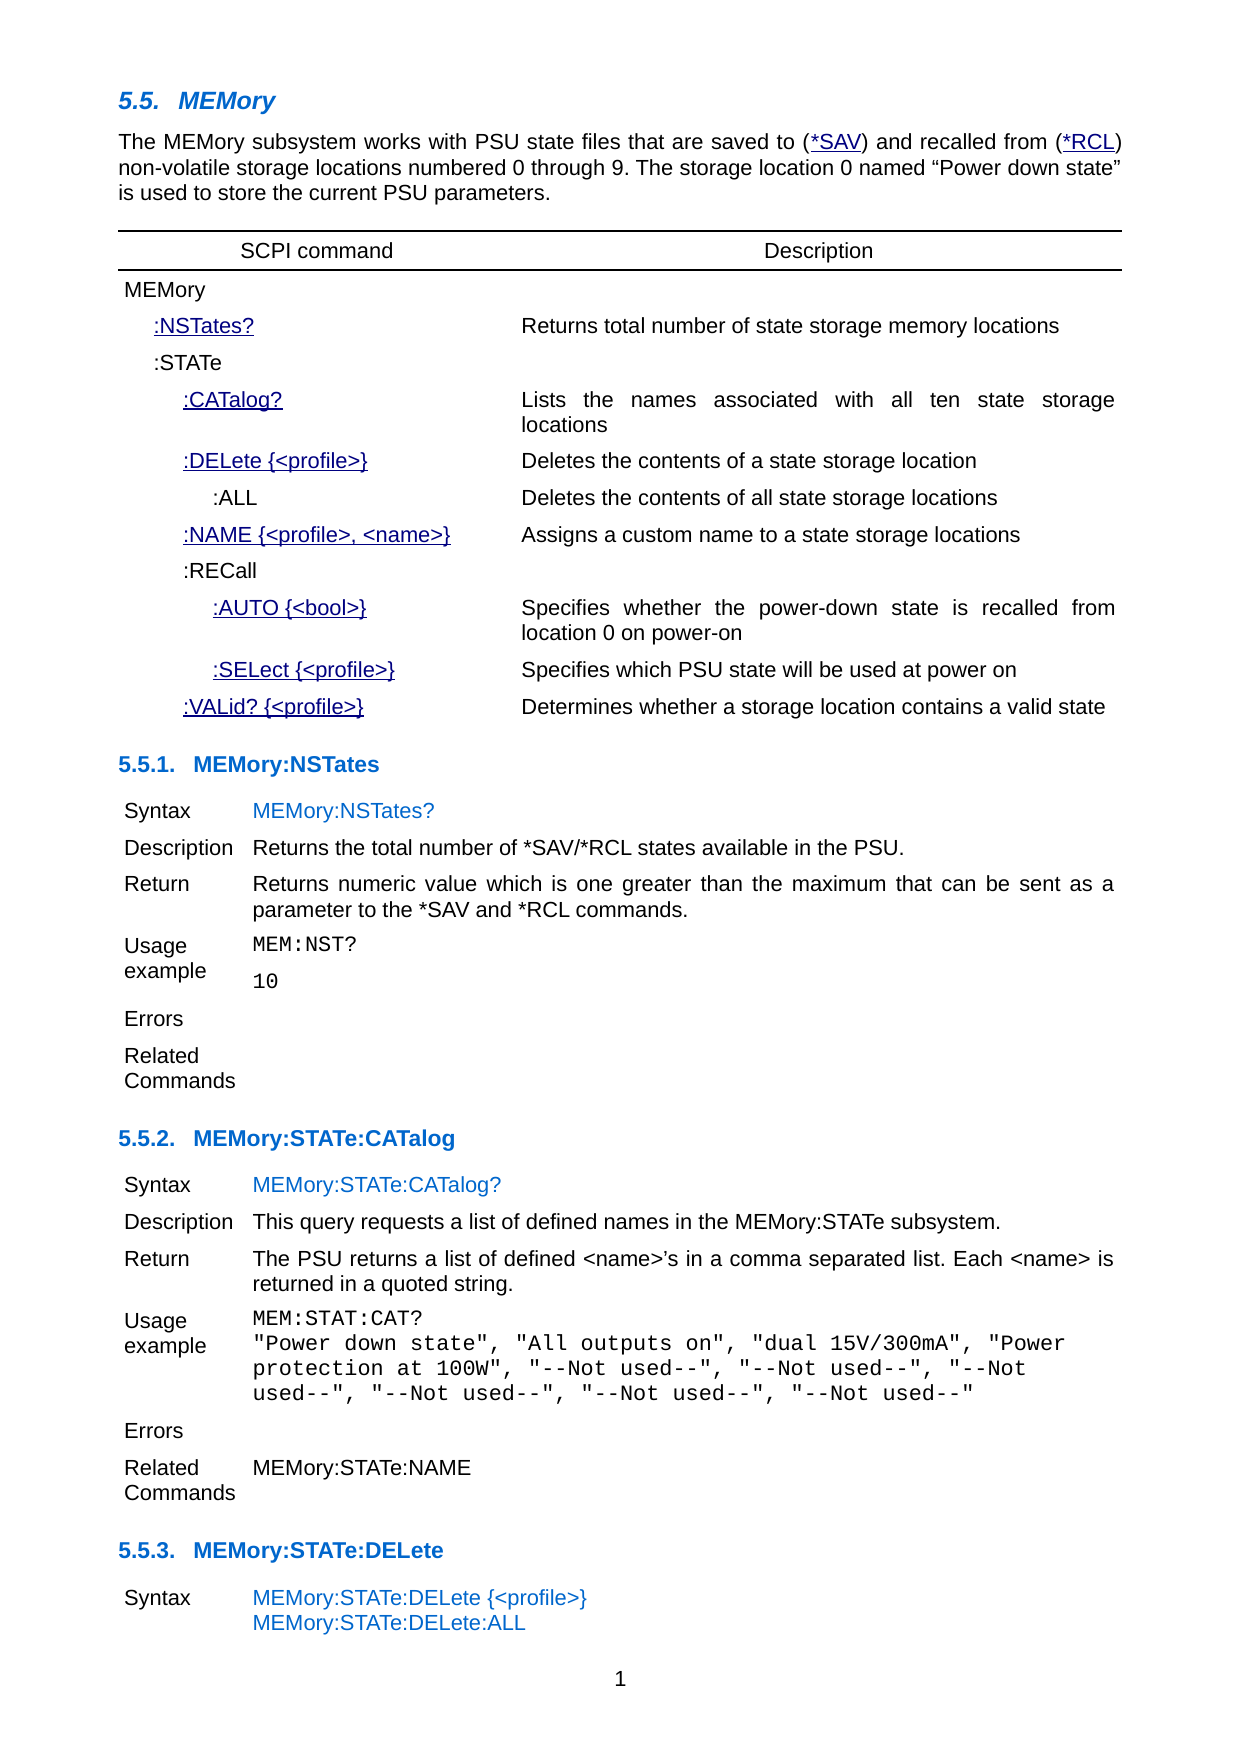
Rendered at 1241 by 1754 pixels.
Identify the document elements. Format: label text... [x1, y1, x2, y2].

table_cell [516, 553, 1122, 589]
table_cell Related Commands [118, 1037, 247, 1099]
table_cell Return [118, 1240, 247, 1302]
table_cell Specifies whether the power-down state is recalled from location 0 on power-on [516, 589, 1122, 651]
table_cell :SELect {<profile>} [118, 651, 516, 688]
table_cell [247, 1000, 1122, 1037]
table_cell Returns the total number of *SAV/*RCL states available in the PSU. [247, 829, 1122, 866]
subtitle MEMory [118, 86, 1122, 114]
table_cell :NAME {<profile>, <name>} [118, 516, 516, 553]
table_cell Usage example [118, 1302, 247, 1412]
table_cell This query requests a list of defined names in the MEMory:STATe subsystem. [247, 1203, 1122, 1240]
table_cell Description [118, 1203, 247, 1240]
table_cell Lists the names associated with all ten state storage locations [516, 381, 1122, 443]
table_cell :NSTates? [118, 308, 516, 344]
table_cell Related Commands [118, 1449, 247, 1511]
table_cell Errors [118, 1000, 247, 1037]
subtitle MEMory:STATe:CATalog [118, 1125, 1122, 1152]
table_cell MEM:NST? 10 [247, 928, 1122, 1000]
table_cell Errors [118, 1413, 247, 1449]
table_cell :VALid? {<profile>} [118, 688, 516, 724]
table_cell [516, 344, 1122, 381]
table_header Description [516, 232, 1122, 269]
table_cell [516, 271, 1122, 307]
table_cell Deletes the contents of all state storage locations [516, 479, 1122, 516]
table_cell [247, 1037, 1122, 1099]
table_cell MEMory [118, 271, 516, 307]
table_cell Return [118, 866, 247, 927]
table_cell Deletes the contents of a state storage location [516, 443, 1122, 479]
table_header Syntax [118, 1167, 247, 1203]
table_cell MEMory:STATe:NAME [247, 1449, 1122, 1511]
table_cell :CATalog? [118, 381, 516, 443]
table_cell Assigns a custom name to a state storage locations [516, 516, 1122, 553]
table_cell [247, 1413, 1122, 1449]
subtitle MEMory:NSTates [118, 751, 1122, 777]
table_header MEMory:STATe:DELete {<profile>} MEMory:STATe:DELete:ALL [247, 1579, 1122, 1641]
table_cell Description [118, 829, 247, 866]
subtitle MEMory:STATe:DELete [118, 1537, 1122, 1564]
table_cell :RECall [118, 553, 516, 589]
table_cell :ALL [118, 479, 516, 516]
table_header MEMory:NSTates? [247, 792, 1122, 829]
table_header Syntax [118, 792, 247, 829]
table_cell Usage example [118, 928, 247, 1000]
table_cell Returns total number of state storage memory locations [516, 308, 1122, 344]
table_cell :DELete {<profile>} [118, 443, 516, 479]
table_cell :AUTO {<bool>} [118, 589, 516, 651]
table_cell The PSU returns a list of defined <name>’s in a comma separated list. Each <name> is returned in a quoted string. [247, 1240, 1122, 1302]
table_cell Returns numeric value which is one greater than the maximum that can be sent as a parameter to the *SAV and *RCL commands. [247, 866, 1122, 927]
text The MEMory subsystem works with PSU state files that are saved to (*SAV) and recalled from (*RCL) non-volatile storage locations numbered 0 through 9. The storage location 0 named “Power down state” is used to store the current PSU parameters. [118, 129, 1122, 205]
table_cell MEM:STAT:CAT? "Power down state", "All outputs on", "dual 15V/300mA", "Power protection at 100W", "--Not used--", "--Not used--", "--Not used--", "--Not used--", "--Not used--", "--Not used--" [247, 1302, 1122, 1412]
table_cell :STATe [118, 344, 516, 381]
table_cell Determines whether a storage location contains a valid state [516, 688, 1122, 724]
table_cell Specifies which PSU state will be used at power on [516, 651, 1122, 688]
table_header SCPI command [118, 232, 516, 269]
table_header Syntax [118, 1579, 247, 1641]
table_header MEMory:STATe:CATalog? [247, 1167, 1122, 1203]
